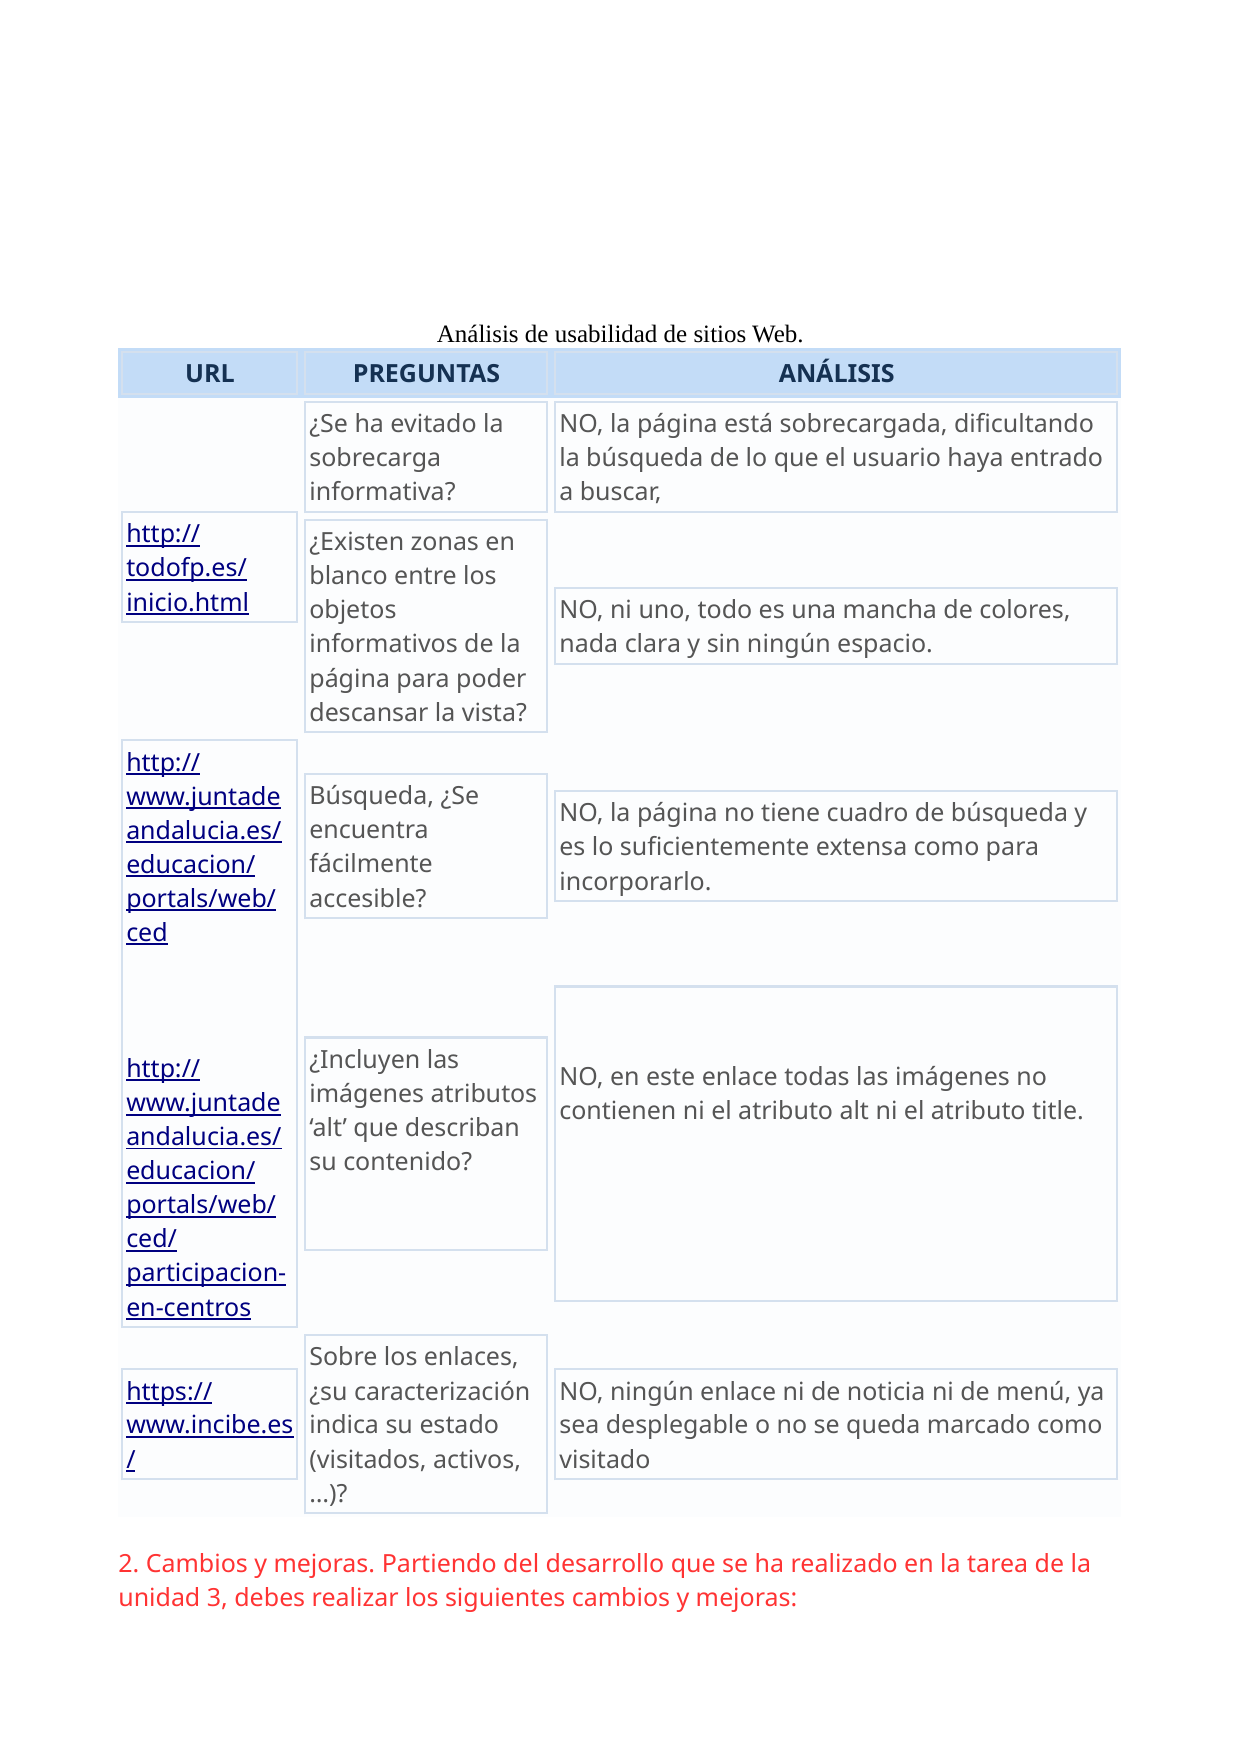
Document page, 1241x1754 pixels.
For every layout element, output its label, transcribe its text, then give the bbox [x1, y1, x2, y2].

table_cell ¿Existen zonas en blanco entre los objetos informativos de la página para poder descansar la vista? [301, 516, 551, 736]
text Análisis de usabilidad de sitios Web. [118, 319, 1122, 348]
table_cell ¿Incluyen las imágenes atributos ‘alt’ que describan su contenido? [301, 956, 551, 1331]
table_cell NO, ningún enlace ni de noticia ni de menú, ya sea desplegable o no se queda marcado como visitado [551, 1331, 1121, 1517]
table_cell NO, ni uno, todo es una mancha de colores, nada clara y sin ningún espacio. [551, 516, 1121, 736]
table_cell http://www.juntadeandalucia.es/educacion/portals/web/ced http://www.juntadeandalucia.es/educacion/portals/web/ced/participacion-en-centros [118, 736, 301, 956]
table_cell http://todofp.es/inicio.html [118, 398, 301, 516]
table_cell ¿Se ha evitado la sobrecarga informativa? [301, 398, 551, 516]
table_cell NO, la página está sobrecargada, dificultando la búsqueda de lo que el usuario haya entrado a buscar, [551, 398, 1121, 516]
table_cell https://www.incibe.es/ [118, 1331, 301, 1517]
table_header URL [118, 348, 301, 398]
table_header ANÁLISIS [551, 348, 1121, 398]
table_cell Sobre los enlaces, ¿su caracterización indica su estado (visitados, activos,…)? [301, 1331, 551, 1517]
text 2. Cambios y mejoras. Partiendo del desarrollo que se ha realizado en la tarea de la unidad 3, debes realizar los siguientes cambios y mejoras: [118, 1517, 1122, 1614]
table_cell Búsqueda, ¿Se encuentra fácilmente accesible? [301, 736, 551, 956]
table_cell NO, la página no tiene cuadro de búsqueda y es lo suficientemente extensa como para incorporarlo. [551, 736, 1121, 956]
table_header PREGUNTAS [301, 348, 551, 398]
table_cell NO, en este enlace todas las imágenes no contienen ni el atributo alt ni el atributo title. [551, 956, 1121, 1331]
table_cell http://www.juntadeandalucia.es/educacion/portals/web/ced http://www.juntadeandalucia.es/educacion/portals/web/ced/participacion-en-centros [123, 741, 296, 956]
